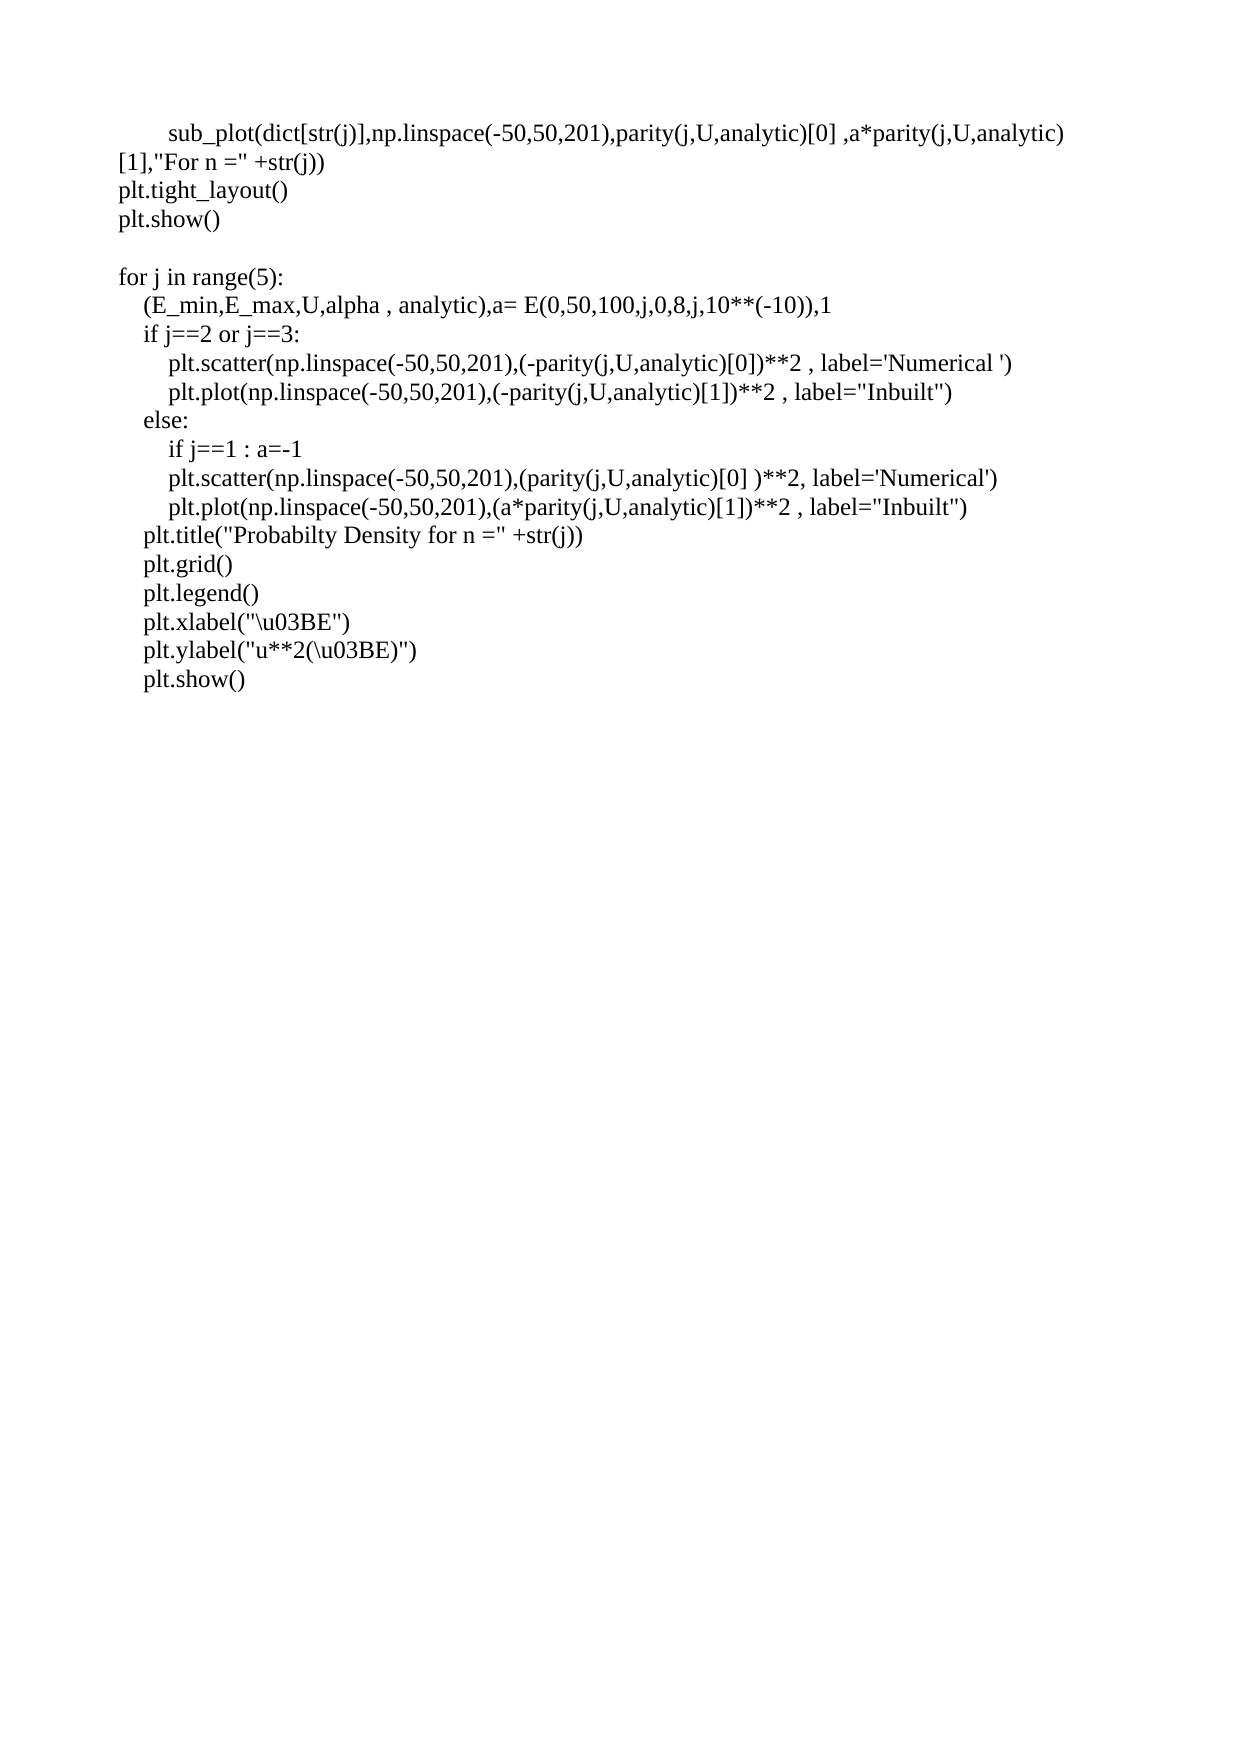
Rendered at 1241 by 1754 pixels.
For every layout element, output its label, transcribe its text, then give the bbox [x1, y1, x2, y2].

text plt.ylabel("u**2(\u03BE)") [118, 636, 1122, 664]
text plt.title("Probabilty Density for n =" +str(j)) [118, 521, 1122, 549]
text plt.xlabel("\u03BE") [118, 607, 1122, 636]
text plt.show() [118, 664, 1122, 693]
text plt.scatter(np.linspace(-50,50,201),(-parity(j,U,analytic)[0])**2 , label='Numerical ') [118, 348, 1122, 377]
text for j in range(5): [118, 262, 1122, 291]
text if j==2 or j==3: [118, 319, 1122, 348]
text plt.scatter(np.linspace(-50,50,201),(parity(j,U,analytic)[0] )**2, label='Numerical') [118, 463, 1122, 492]
text (E_min,E_max,U,alpha , analytic),a= E(0,50,100,j,0,8,j,10**(-10)),1 [118, 291, 1122, 319]
text plt.show() [118, 204, 1122, 233]
text plt.plot(np.linspace(-50,50,201),(a*parity(j,U,analytic)[1])**2 , label="Inbuilt") [118, 492, 1122, 521]
text plt.plot(np.linspace(-50,50,201),(-parity(j,U,analytic)[1])**2 , label="Inbuilt") [118, 377, 1122, 406]
text else: [118, 406, 1122, 434]
text if j==1 : a=-1 [118, 434, 1122, 463]
text plt.tight_layout() [118, 176, 1122, 204]
text plt.grid() [118, 549, 1122, 578]
text plt.legend() [118, 578, 1122, 607]
text sub_plot(dict[str(j)],np.linspace(-50,50,201),parity(j,U,analytic)[0] ,a*parity(j,U,analytic)[1],"For n =" +str(j)) [118, 118, 1122, 176]
